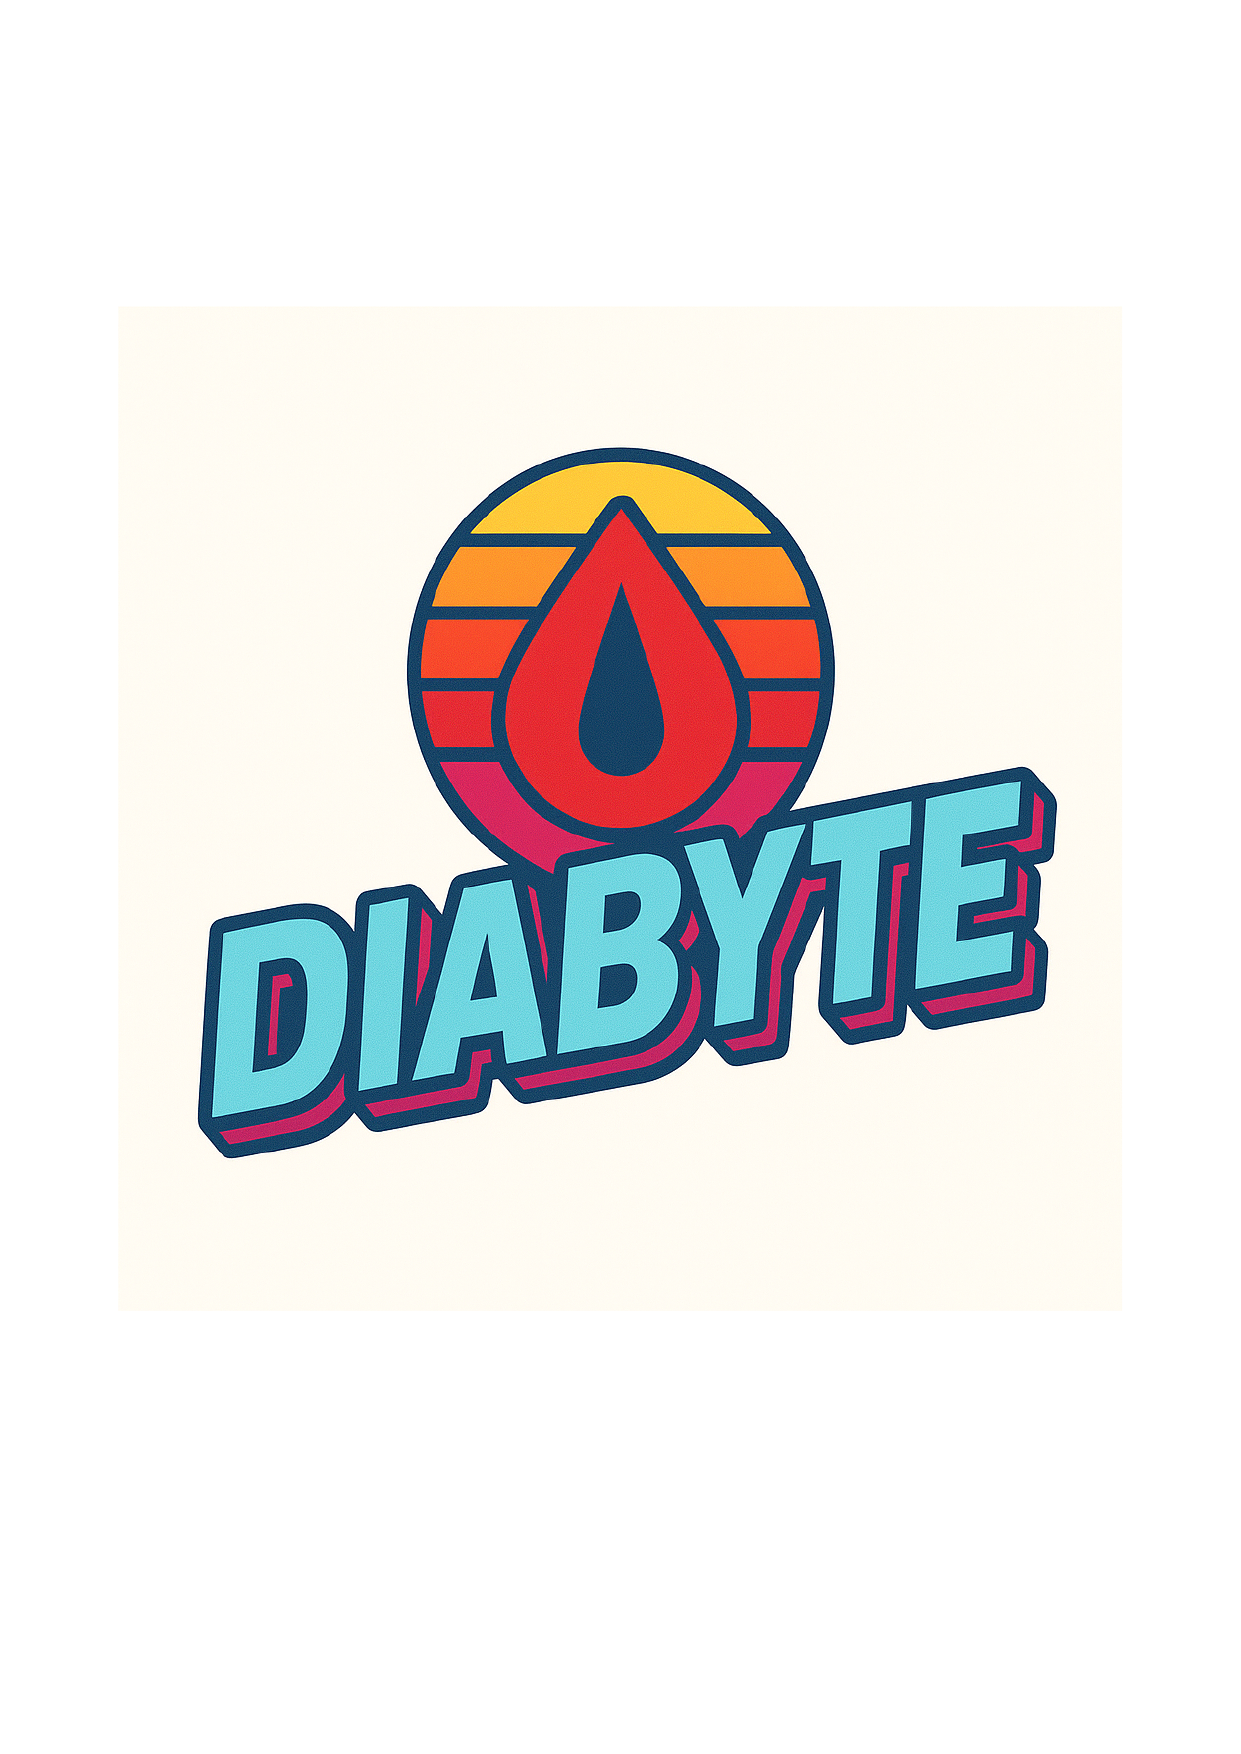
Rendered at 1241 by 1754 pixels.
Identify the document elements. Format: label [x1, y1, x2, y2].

picture [118, 306, 1123, 1311]
